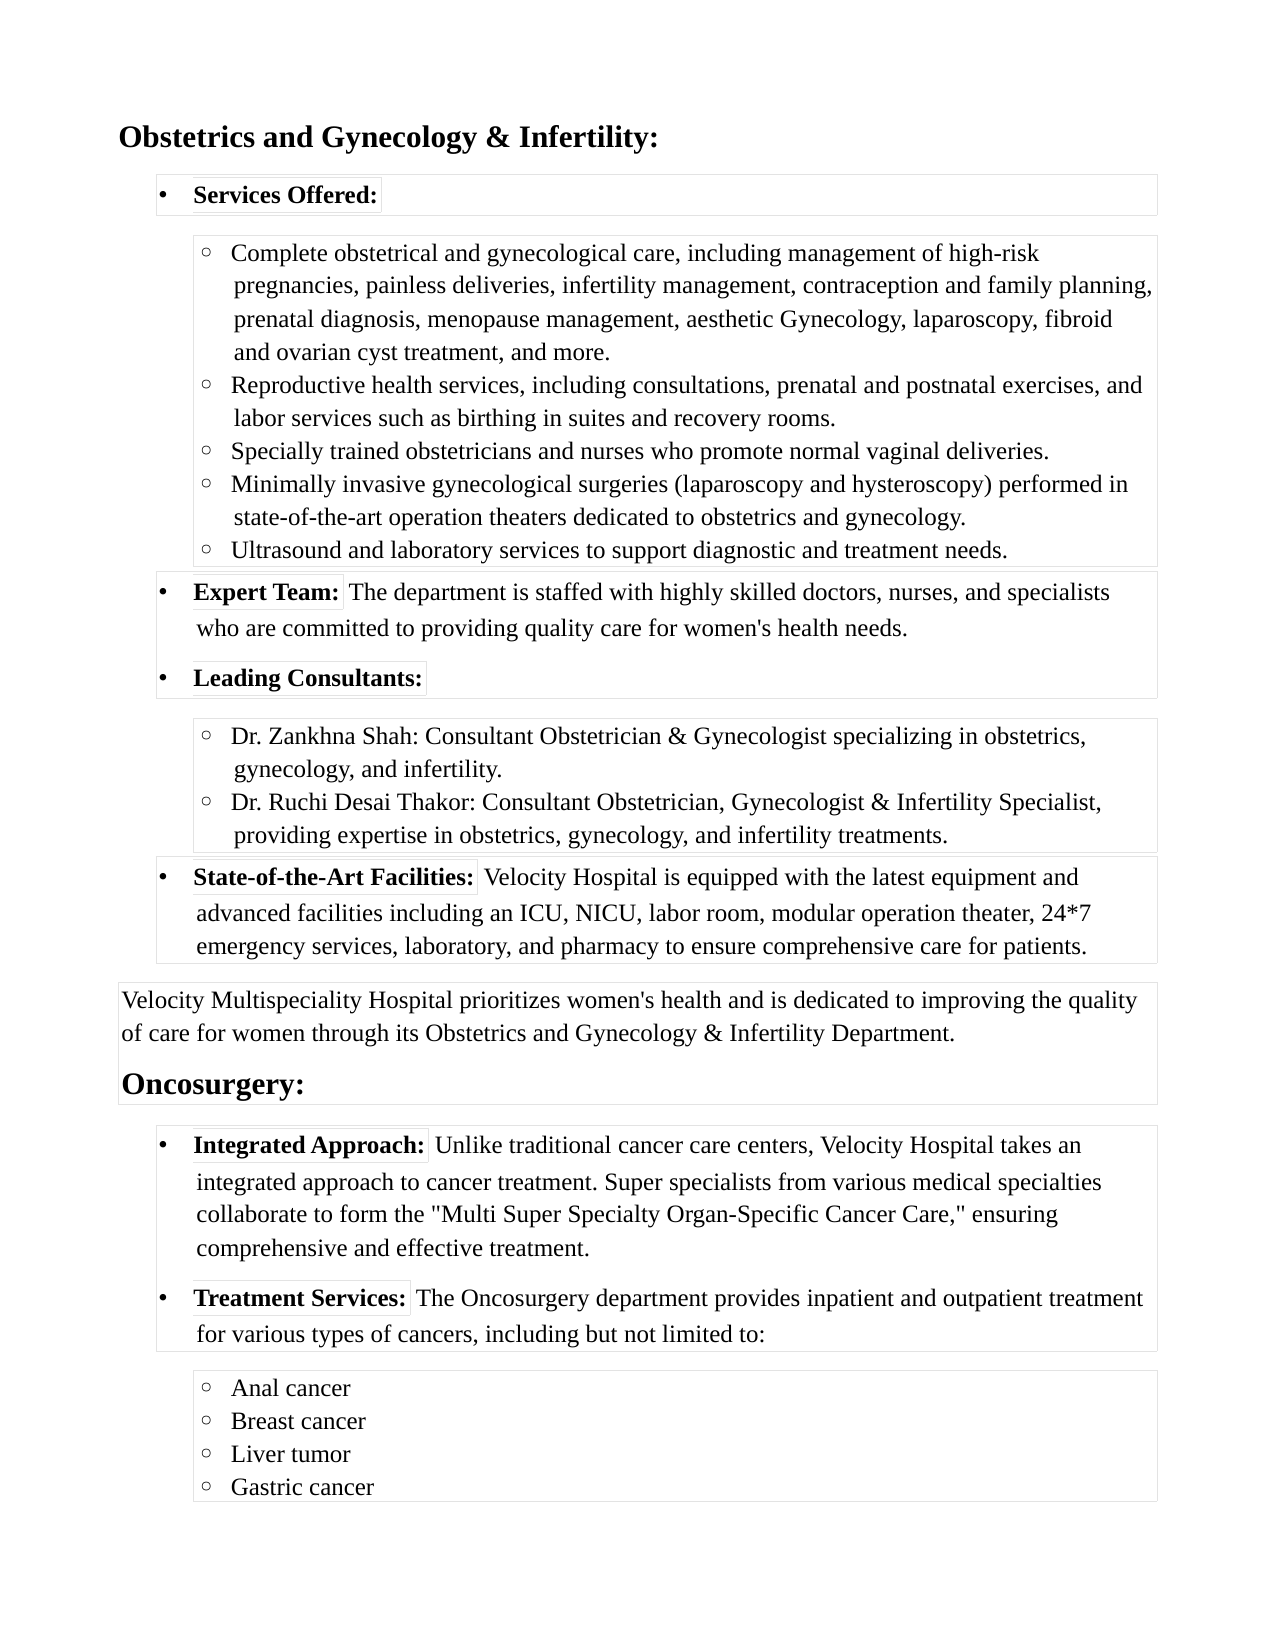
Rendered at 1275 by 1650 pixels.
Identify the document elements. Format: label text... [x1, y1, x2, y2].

list Breast cancer [194, 1403, 1157, 1435]
list Leading Consultants: [157, 657, 1157, 698]
list Liver tumor [194, 1436, 1157, 1468]
list State-of-the-Art Facilities: Velocity Hospital is equipped with the latest equipment and advanced facilities including an ICU, NICU, labor room, modular operation theater, 24*7 emergency services, laboratory, and pharmacy to ensure comprehensive care for patients. [157, 857, 1157, 963]
list Anal cancer [194, 1371, 1157, 1402]
list Ultrasound and laboratory services to support diagnostic and treatment needs. [194, 532, 1157, 566]
list Treatment Services: The Oncosurgery department provides inpatient and outpatient treatment for various types of cancers, including but not limited to: [157, 1277, 1157, 1351]
list Services Offered: [157, 175, 1157, 215]
list Gastric cancer [194, 1469, 1157, 1501]
list Dr. Ruchi Desai Thakor: Consultant Obstetrician, Gynecologist & Infertility Specialist, providing expertise in obstetrics, gynecology, and infertility treatments. [194, 784, 1157, 852]
list Minimally invasive gynecological surgeries (laparoscopy and hysteroscopy) performed in state-of-the-art operation theaters dedicated to obstetrics and gynecology. [194, 466, 1157, 531]
list Expert Team: The department is staffed with highly skilled doctors, nurses, and specialists who are committed to providing quality care for women's health needs. [157, 572, 1157, 642]
list Specially trained obstetricians and nurses who promote normal vaginal deliveries. [194, 433, 1157, 464]
list Complete obstetrical and gynecological care, including management of high-risk pregnancies, painless deliveries, infertility management, contraception and family planning, prenatal diagnosis, menopause management, aesthetic Gynecology, laparoscopy, fibroid and ovarian cyst treatment, and more. [194, 236, 1157, 365]
text Oncosurgery: [119, 1063, 1157, 1104]
list Dr. Zankhna Shah: Consultant Obstetrician & Gynecologist specializing in obstetrics, gynecology, and infertility. [194, 719, 1157, 783]
list Reproductive health services, including consultations, prenatal and postnatal exercises, and labor services such as birthing in suites and recovery rooms. [194, 367, 1157, 431]
text Velocity Multispeciality Hospital prioritizes women's health and is dedicated to improving the quality of care for women through its Obstetrics and Gynecology & Infertility Department. [119, 983, 1157, 1047]
list Integrated Approach: Unlike traditional cancer care centers, Velocity Hospital takes an integrated approach to cancer treatment. Super specialists from various medical specialties collaborate to form the "Multi Super Specialty Organ-Specific Cancer Care," ensuring comprehensive and effective treatment. [157, 1126, 1157, 1261]
text Obstetrics and Gynecology & Infertility: [118, 118, 1157, 154]
